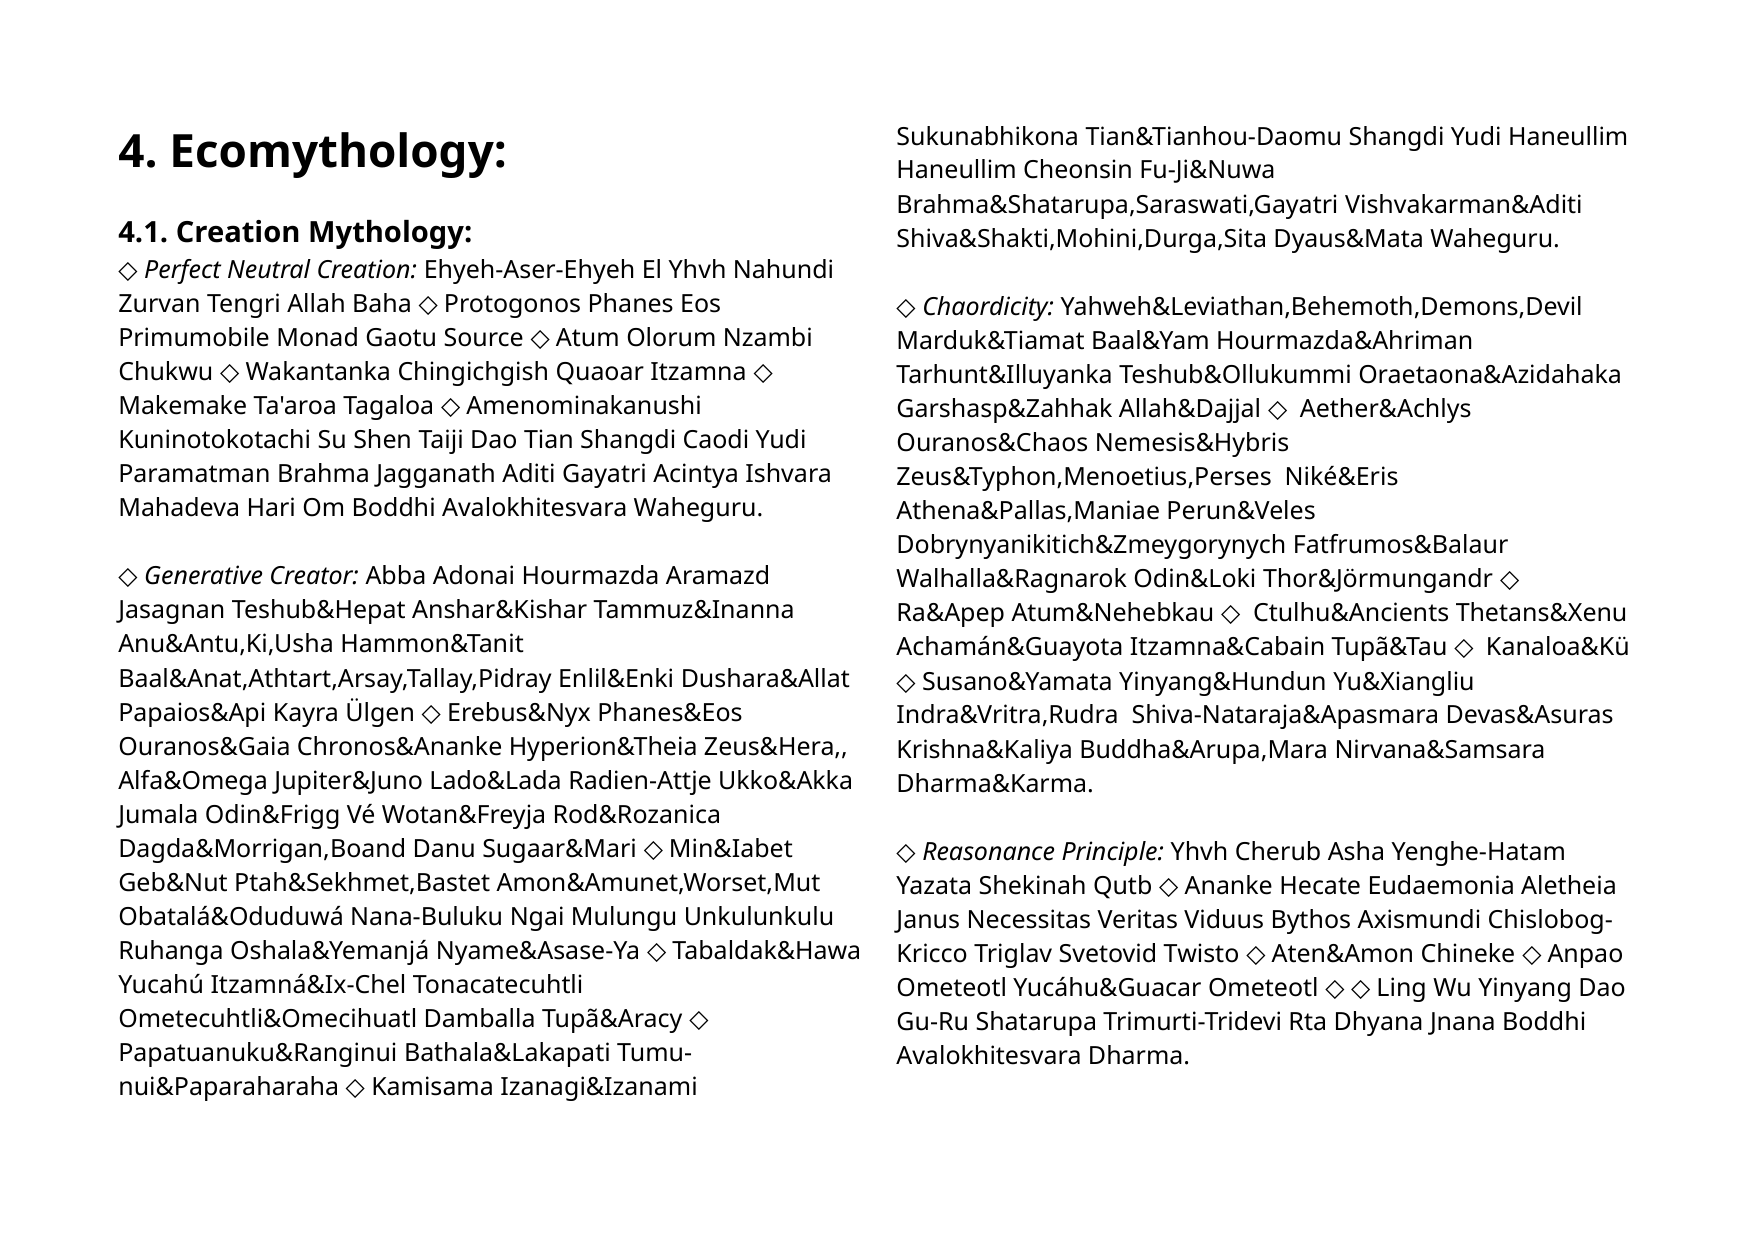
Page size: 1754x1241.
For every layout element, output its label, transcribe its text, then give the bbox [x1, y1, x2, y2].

text 4.1. Creation Mythology: [118, 212, 868, 251]
text ◇ Perfect Neutral Creation: Ehyeh-Aser-Ehyeh El Yhvh Nahundi Zurvan Tengri Allah Baha ◇ Protogonos Phanes Eos Primumobile Monad Gaotu Source ◇ Atum Olorum Nzambi Chukwu ◇ Wakantanka Chingichgish Quaoar Itzamna ◇ Makemake Ta'aroa Tagaloa ◇ Amenominakanushi Kuninotokotachi Su Shen Taiji Dao Tian Shangdi Caodi Yudi Paramatman Brahma Jagganath Aditi Gayatri Acintya Ishvara Mahadeva Hari Om Boddhi Avalokhitesvara Waheguru. [118, 251, 868, 524]
text ◇ Generative Creator: Abba Adonai Hourmazda Aramazd Jasagnan Teshub&Hepat Anshar&Kishar Tammuz&Inanna Anu&Antu,Ki,Usha Hammon&Tanit Baal&Anat,Athtart,Arsay,Tallay,Pidray Enlil&Enki Dushara&Allat Papaios&Api Kayra Ülgen ◇ Erebus&Nyx Phanes&Eos Ouranos&Gaia Chronos&Ananke Hyperion&Theia Zeus&Hera,, Alfa&Omega Jupiter&Juno Lado&Lada Radien-Attje Ukko&Akka Jumala Odin&Frigg Vé Wotan&Freyja Rod&Rozanica Dagda&Morrigan,Boand Danu Sugaar&Mari ◇ Min&Iabet Geb&Nut Ptah&Sekhmet,Bastet Amon&Amunet,Worset,Mut Obatalá&Oduduwá Nana-Buluku Ngai Mulungu Unkulunkulu Ruhanga Oshala&Yemanjá Nyame&Asase-Ya ◇ Tabaldak&Hawa Yucahú Itzamná&Ix-Chel Tonacatecuhtli Ometecuhtli&Omecihuatl Damballa Tupã&Aracy ◇ Papatuanuku&Ranginui Bathala&Lakapati Tumu-nui&Paparaharaha ◇ Kamisama Izanagi&Izanami [118, 558, 868, 1103]
text ◇ Chaordicity: Yahweh&Leviathan,Behemoth,Demons,Devil Marduk&Tiamat Baal&Yam Hourmazda&Ahriman Tarhunt&Illuyanka Teshub&Ollukummi Oraetaona&Azidahaka Garshasp&Zahhak Allah&Dajjal ◇ Aether&Achlys Ouranos&Chaos Nemesis&Hybris Zeus&Typhon,Menoetius,Perses Niké&Eris Athena&Pallas,Maniae Perun&Veles Dobrynyanikitich&Zmeygorynych Fatfrumos&Balaur Walhalla&Ragnarok Odin&Loki Thor&Jörmungandr ◇ Ra&Apep Atum&Nehebkau ◇ Ctulhu&Ancients Thetans&Xenu Achamán&Guayota Itzamna&Cabain Tupã&Tau ◇ Kanaloa&Kü ◇ Susano&Yamata Yinyang&Hundun Yu&Xiangliu Indra&Vritra,Rudra Shiva-Nataraja&Apasmara Devas&Asuras Krishna&Kaliya Buddha&Arupa,Mara Nirvana&Samsara Dharma&Karma. [896, 288, 1636, 799]
text 4. Ecomythology: [118, 118, 868, 181]
text ◇ Reasonance Principle: Yhvh Cherub Asha Yenghe-Hatam Yazata Shekinah Qutb ◇ Ananke Hecate Eudaemonia Aletheia Janus Necessitas Veritas Viduus Bythos Axismundi Chislobog-Kricco Triglav Svetovid Twisto ◇ Aten&Amon Chineke ◇ Anpao Ometeotl Yucáhu&Guacar Ometeotl ◇ ◇ Ling Wu Yinyang Dao Gu-Ru Shatarupa Trimurti-Tridevi Rta Dhyana Jnana Boddhi Avalokhitesvara Dharma. [896, 833, 1636, 1072]
text Sukunabhikona Tian&Tianhou-Daomu Shangdi Yudi Haneullim Haneullim Cheonsin Fu-Ji&Nuwa Brahma&Shatarupa,Saraswati,Gayatri Vishvakarman&Aditi Shiva&Shakti,Mohini,Durga,Sita Dyaus&Mata Waheguru. [896, 118, 1636, 254]
